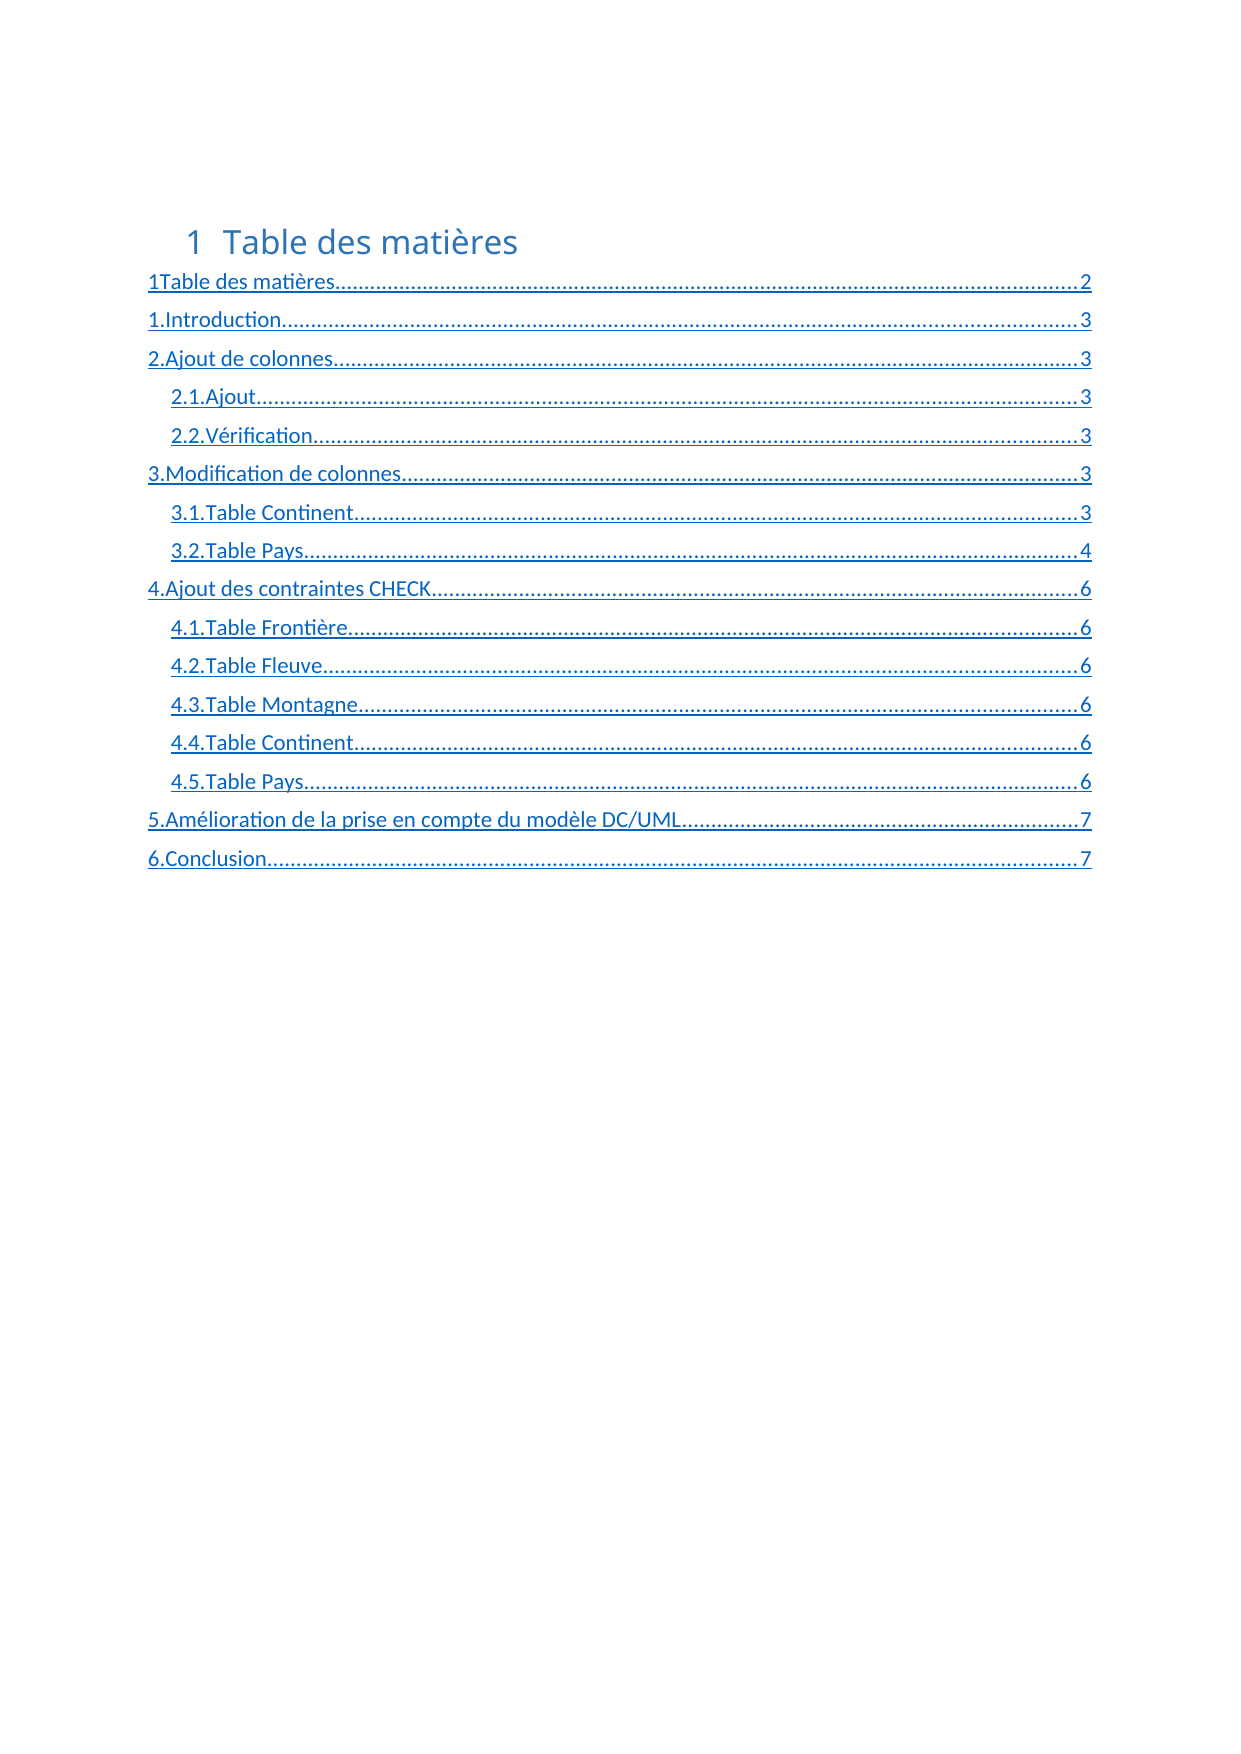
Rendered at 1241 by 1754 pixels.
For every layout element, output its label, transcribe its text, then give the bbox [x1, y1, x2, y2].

text 5. Amélioration de la prise en compte du modèle DC/UML 7 [148, 805, 1093, 833]
text 4.5. Table Pays 6 [171, 767, 1093, 795]
text 4. Ajout des contraintes CHECK 6 [148, 574, 1093, 603]
text 4.2. Table Fleuve 6 [171, 651, 1093, 679]
text 3. Modification de colonnes 3 [148, 459, 1093, 487]
text 4.4. Table Continent 6 [171, 728, 1093, 756]
text 1 Table des matières 2 [148, 267, 1093, 295]
list Table des matières [185, 219, 1093, 264]
text 4.3. Table Montagne 6 [171, 690, 1093, 718]
text 2. Ajout de colonnes 3 [148, 344, 1093, 372]
text 2.1. Ajout 3 [171, 382, 1093, 410]
text 4.1. Table Frontière 6 [171, 613, 1093, 641]
text 3.2. Table Pays 4 [171, 536, 1093, 564]
text 6. Conclusion 7 [148, 844, 1093, 872]
text 1. Introduction 3 [148, 306, 1093, 333]
text 2.2. Vérification 3 [171, 421, 1093, 449]
text 3.1. Table Continent 3 [171, 498, 1093, 526]
